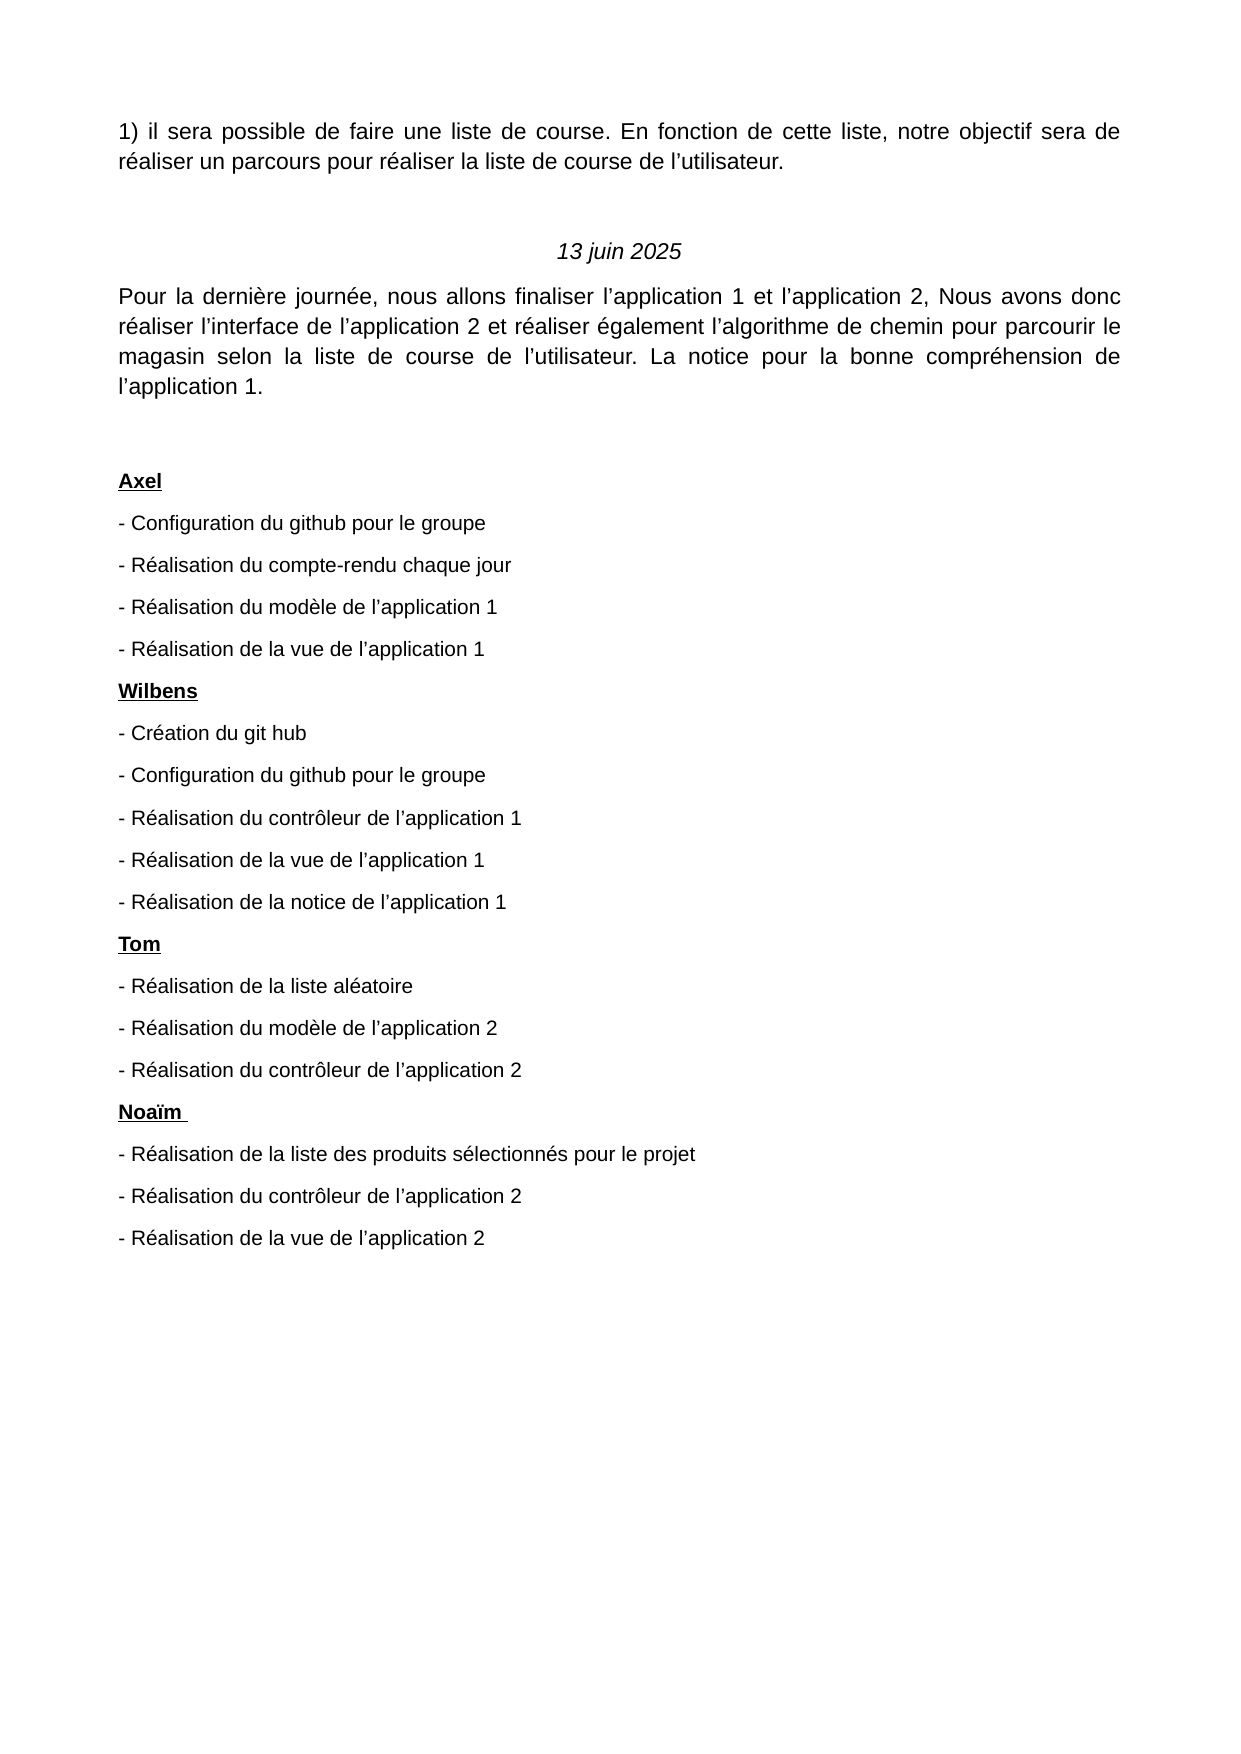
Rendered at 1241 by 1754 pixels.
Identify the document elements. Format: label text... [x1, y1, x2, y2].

text - Réalisation de la vue de l’application 1 [118, 847, 1122, 871]
text - Réalisation de la vue de l’application 1 [118, 637, 1122, 661]
text - Réalisation du compte-rendu chaque jour [118, 553, 1122, 577]
text Tom [118, 932, 1122, 956]
text Wilbens [118, 679, 1122, 703]
text - Réalisation du contrôleur de l’application 2 [118, 1184, 1122, 1208]
text - Configuration du github pour le groupe [118, 511, 1122, 535]
text Pour la dernière journée, nous allons finaliser l’application 1 et l’application 2, Nous avons donc réaliser l’interface de l’application 2 et réaliser également l’algorithme de chemin pour parcourir le magasin selon la liste de course de l’utilisateur. La notice pour la bonne compréhension de l’application 1. [118, 283, 1122, 400]
text 13 juin 2025 [118, 238, 1122, 264]
text - Configuration du github pour le groupe [118, 763, 1122, 787]
text Axel [118, 469, 1122, 493]
text - Réalisation de la liste aléatoire [118, 974, 1122, 998]
text - Réalisation de la liste des produits sélectionnés pour le projet [118, 1142, 1122, 1166]
text - Création du git hub [118, 721, 1122, 745]
text 1) il sera possible de faire une liste de course. En fonction de cette liste, notre objectif sera de réaliser un parcours pour réaliser la liste de course de l’utilisateur. [118, 118, 1122, 175]
text - Réalisation du modèle de l’application 2 [118, 1016, 1122, 1040]
text - Réalisation du modèle de l’application 1 [118, 595, 1122, 619]
text - Réalisation de la notice de l’application 1 [118, 889, 1122, 913]
text Noaïm [118, 1100, 1122, 1124]
text - Réalisation du contrôleur de l’application 2 [118, 1058, 1122, 1082]
text - Réalisation de la vue de l’application 2 [118, 1226, 1122, 1250]
text - Réalisation du contrôleur de l’application 1 [118, 805, 1122, 829]
